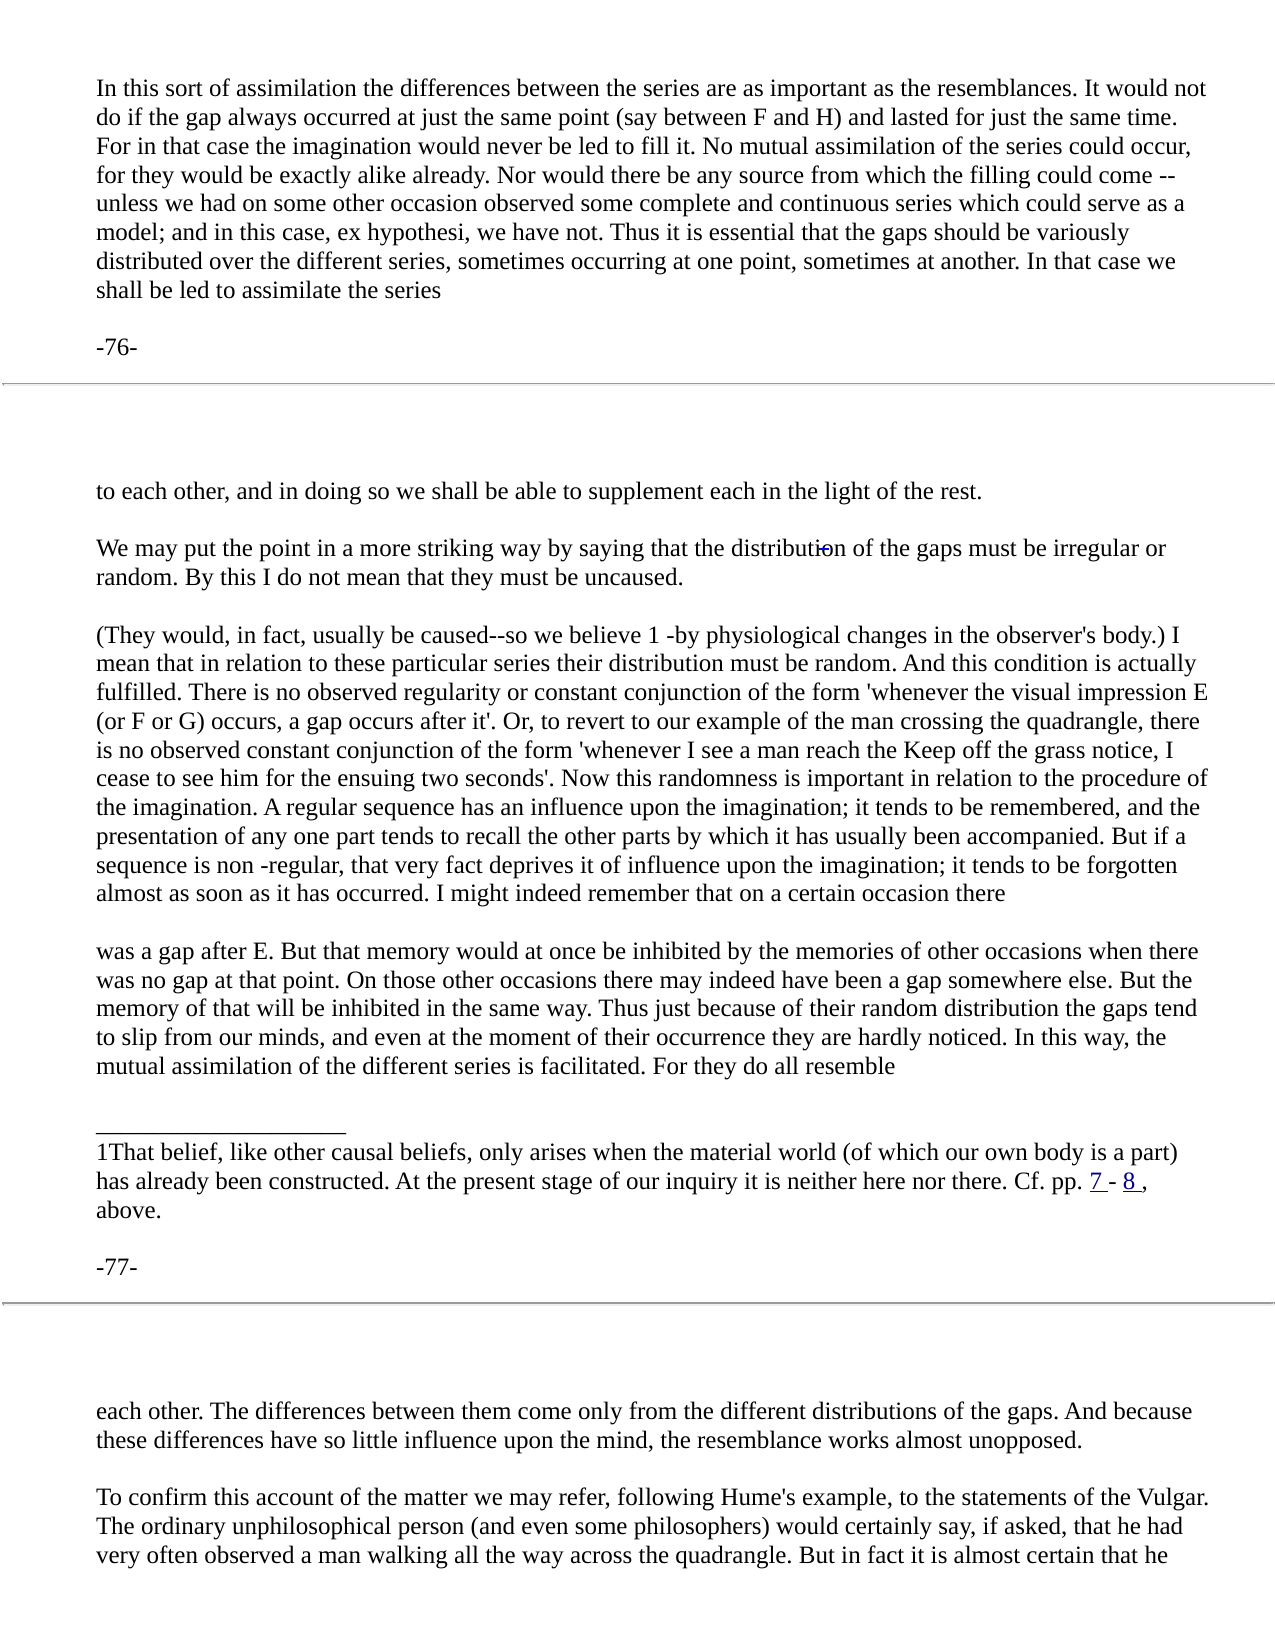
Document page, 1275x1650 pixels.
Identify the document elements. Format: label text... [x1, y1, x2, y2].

picture [0, 379, 1275, 388]
text ____________________ [96, 1108, 1212, 1137]
text To confirm this account of the matter we may refer, following Hume's example, to the statements of the Vulgar. The ordinary unphilosophical person (and even some philosophers) would certainly say, if asked, that he had very often observed a man walking all the way across the quadrangle. But in fact it is almost certain that he [96, 1482, 1212, 1568]
text was a gap after E. But that memory would at once be inhibited by the memories of other occasions when there was no gap at that point. On those other occasions there may indeed have been a gap somewhere else. But the memory of that will be inhibited in the same way. Thus just because of their random distribution the gaps tend to slip from our minds, and even at the moment of their occurrence they are hardly noticed. In this way, the mutual assimilation of the different series is facilitated. For they do all resemble [96, 936, 1212, 1080]
text In this sort of assimilation the differences between the series are as important as the resemblances. It would not do if the gap always occurred at just the same point (say between F and H) and lasted for just the same time. For in that case the imagination would never be led to fill it. No mutual assimilation of the series could occur, for they would be exactly alike already. Nor would there be any source from which the filling could come --unless we had on some other occasion observed some complete and continuous series which could serve as a model; and in this case, ex hypothesi, we have not. Thus it is essential that the gaps should be variously distributed over the different series, sometimes occurring at one point, sometimes at another. In that case we shall be led to assimilate the series [96, 73, 1212, 303]
picture [0, 1298, 1275, 1308]
text 1That belief, like other causal beliefs, only arises when the material world (of which our own body is a part) has already been constructed. At the present stage of our inquiry it is neither here nor there. Cf. pp. 7 - 8 , above. [96, 1137, 1212, 1223]
text -77- [96, 1252, 1212, 1281]
text -76- [96, 332, 1212, 361]
text each other. The differences between them come only from the different distributions of the gaps. And because these differences have so little influence upon the mind, the resemblance works almost unopposed. [96, 1396, 1212, 1453]
text to each other, and in doing so we shall be able to supplement each in the light of the rest. [96, 476, 1212, 505]
text We may put the point in a more striking way by saying that the distribution of the gaps must be irregular or random. By this I do not mean that they must be uncaused. [96, 533, 1212, 591]
text (They would, in fact, usually be caused--so we believe 1 -by physiological changes in the observer's body.) I mean that in relation to these particular series their distribution must be random. And this condition is actually fulfilled. There is no observed regularity or constant conjunction of the form 'whenever the visual impression E (or F or G) occurs, a gap occurs after it'. Or, to revert to our example of the man crossing the quadrangle, there is no observed constant conjunction of the form 'whenever I see a man reach the Keep off the grass notice, I cease to see him for the ensuing two seconds'. Now this randomness is important in relation to the procedure of the imagination. A regular sequence has an influence upon the imagination; it tends to be remembered, and the presentation of any one part tends to recall the other parts by which it has usually been accompanied. But if a sequence is non -regular, that very fact deprives it of influence upon the imagination; it tends to be forgotten almost as soon as it has occurred. I might indeed remember that on a certain occasion there [96, 620, 1212, 907]
